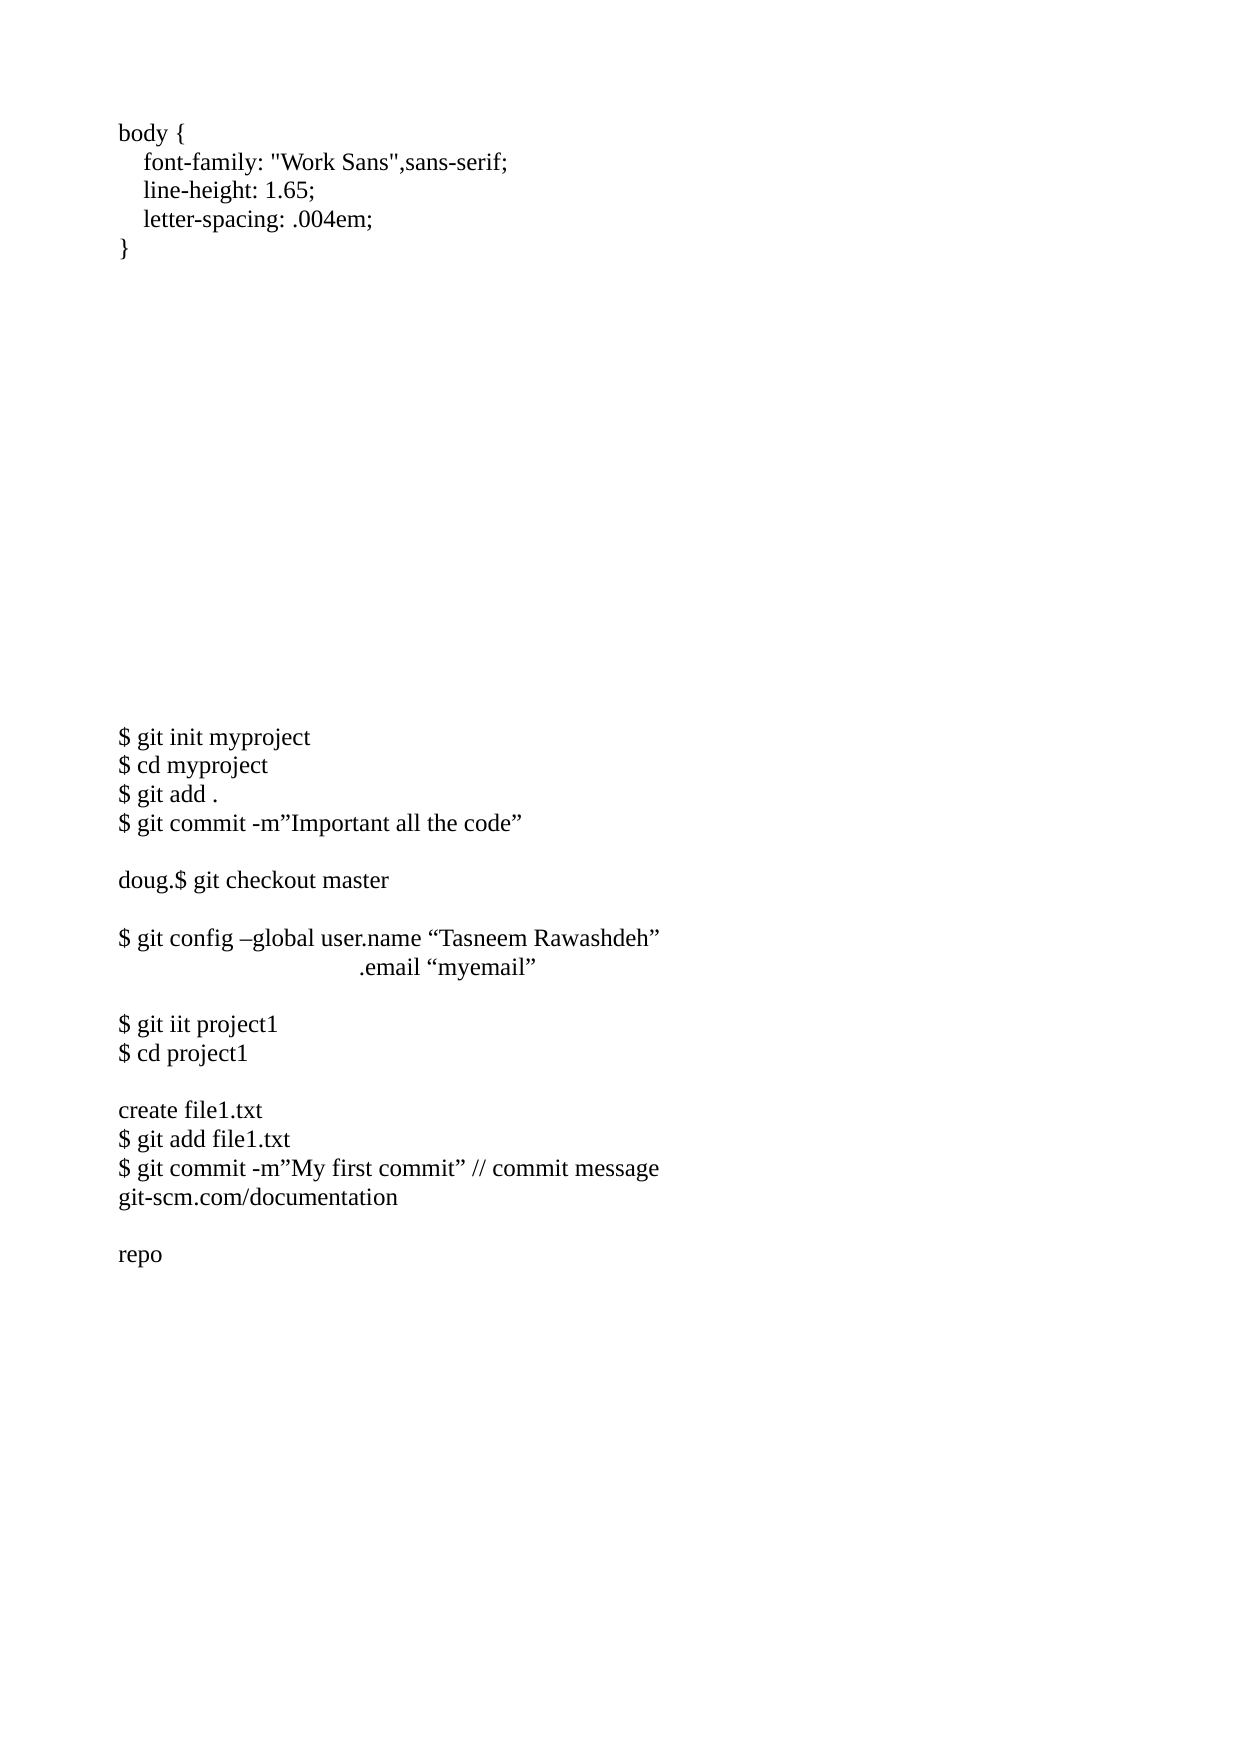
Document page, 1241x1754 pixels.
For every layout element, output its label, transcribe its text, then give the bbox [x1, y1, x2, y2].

text $ git init myproject [118, 722, 1122, 751]
text line-height: 1.65; [118, 176, 1122, 204]
text $ git config –global user.name “Tasneem Rawashdeh” [118, 923, 1122, 952]
text $ cd project1 [118, 1038, 1122, 1067]
text $ git commit -m”My first commit” // commit message [118, 1153, 1122, 1182]
text } [118, 233, 1122, 262]
text git-scm.com/documentation [118, 1182, 1122, 1211]
text .email “myemail” [118, 952, 1122, 981]
text letter-spacing: .004em; [118, 204, 1122, 233]
text font-family: "Work Sans",sans-serif; [118, 147, 1122, 176]
text body { [118, 118, 1122, 147]
text doug.$ git checkout master [118, 866, 1122, 894]
text create file1.txt [118, 1096, 1122, 1124]
text $ cd myproject [118, 751, 1122, 779]
text repo [118, 1239, 1122, 1268]
text $ git add . [118, 779, 1122, 808]
text $ git commit -m”Important all the code” [118, 808, 1122, 837]
text $ git add file1.txt [118, 1124, 1122, 1153]
text $ git iit project1 [118, 1009, 1122, 1038]
